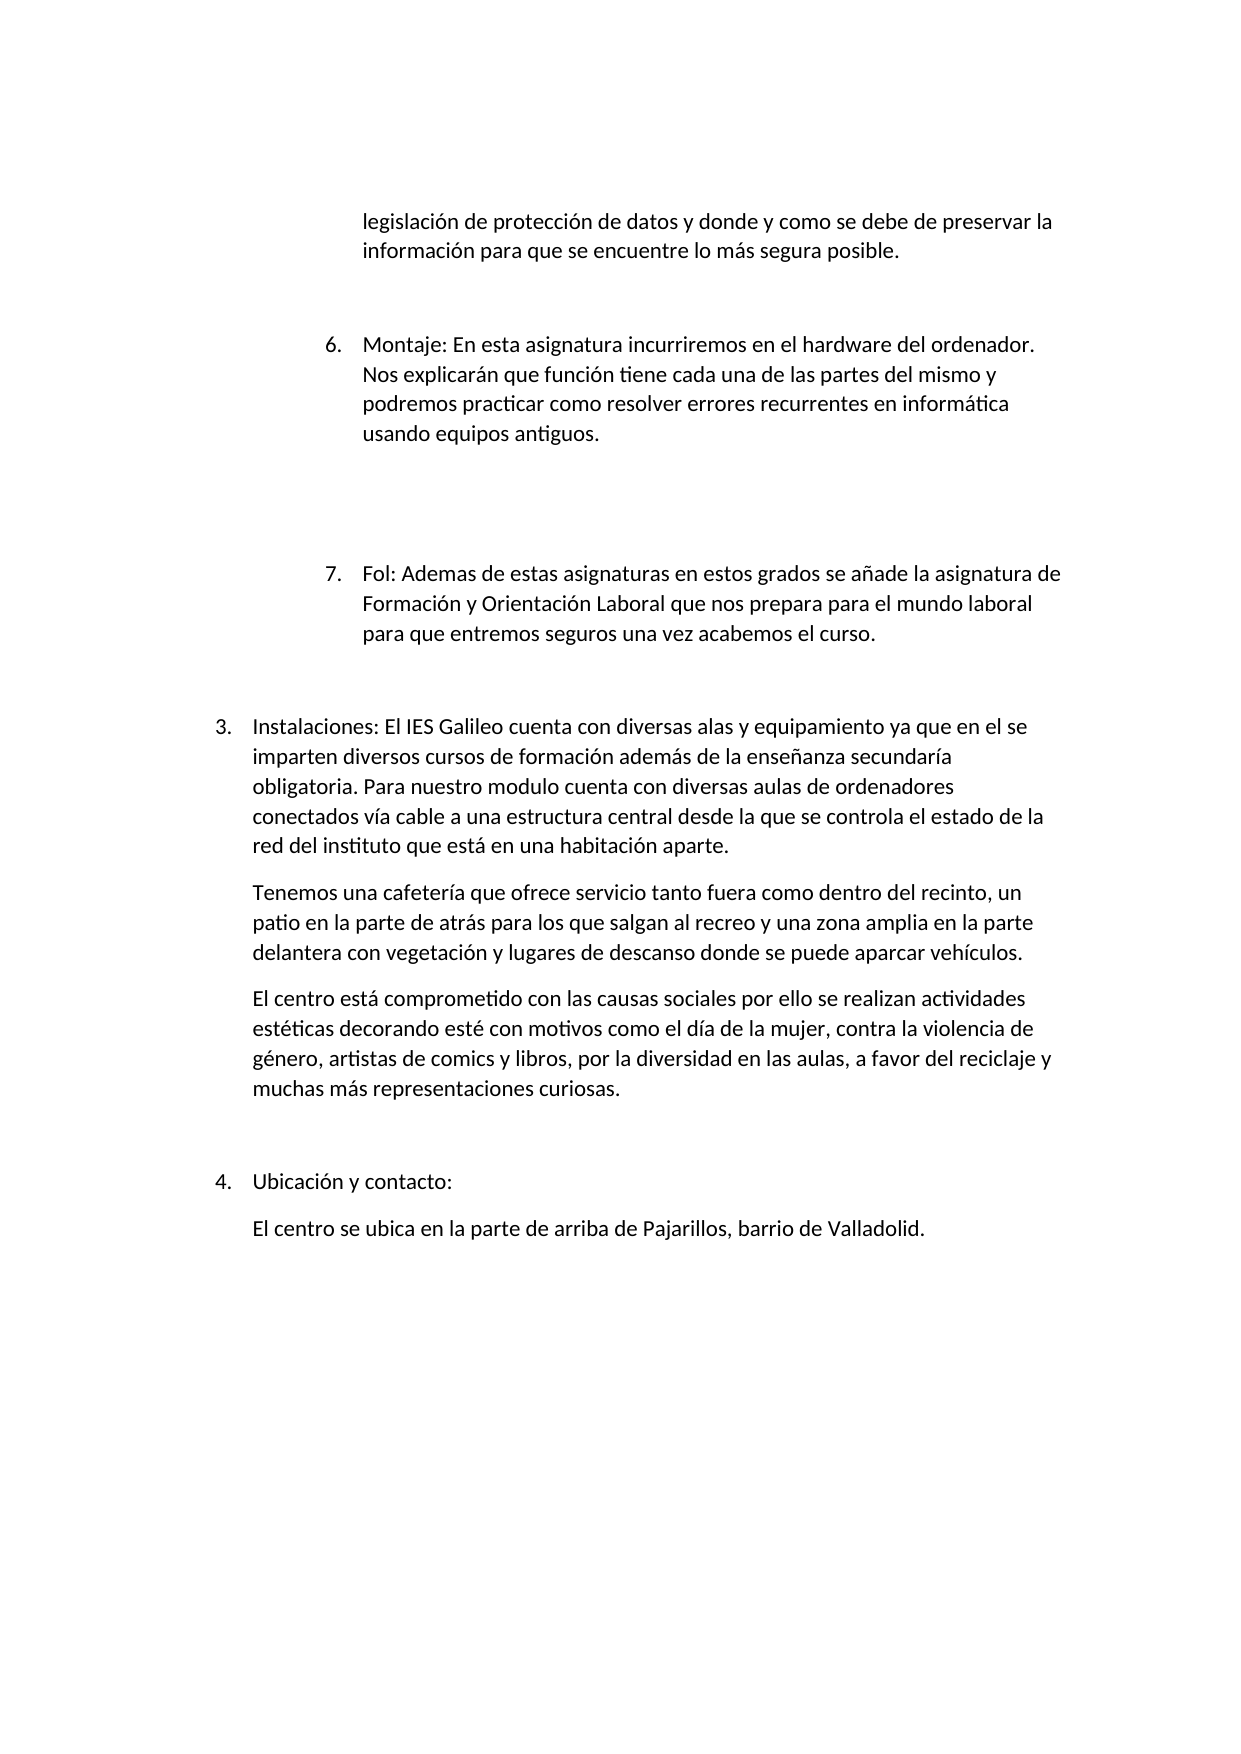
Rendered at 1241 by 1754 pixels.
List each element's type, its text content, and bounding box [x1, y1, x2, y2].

list Fol: Ademas de estas asignaturas en estos grados se añade la asignatura de Formación y Orientación Laboral que nos prepara para el mundo laboral para que entremos seguros una vez acabemos el curso. [325, 559, 1063, 647]
list El centro está comprometido con las causas sociales por ello se realizan actividades estéticas decorando esté con motivos como el día de la mujer, contra la violencia de género, artistas de comics y libros, por la diversidad en las aulas, a favor del reciclaje y muchas más representaciones curiosas. [252, 984, 1063, 1102]
list Tenemos una cafetería que ofrece servicio tanto fuera como dentro del recinto, un patio en la parte de atrás para los que salgan al recreo y una zona amplia en la parte delantera con vegetación y lugares de descanso donde se puede aparcar vehículos. [252, 878, 1063, 966]
list Montaje: En esta asignatura incurriremos en el hardware del ordenador. Nos explicarán que función tiene cada una de las partes del mismo y podremos practicar como resolver errores recurrentes en informática usando equipos antiguos. [325, 330, 1063, 447]
list El centro se ubica en la parte de arriba de Pajarillos, barrio de Valladolid. [252, 1214, 1063, 1242]
list legislación de protección de datos y donde y como se debe de preservar la información para que se encuentre lo más segura posible. [325, 207, 1063, 265]
list Instalaciones: El IES Galileo cuenta con diversas alas y equipamiento ya que en el se imparten diversos cursos de formación además de la enseñanza secundaría obligatoria. Para nuestro modulo cuenta con diversas aulas de ordenadores conectados vía cable a una estructura central desde la que se controla el estado de la red del instituto que está en una habitación aparte. [215, 712, 1063, 860]
list Ubicación y contacto: [215, 1167, 1063, 1195]
